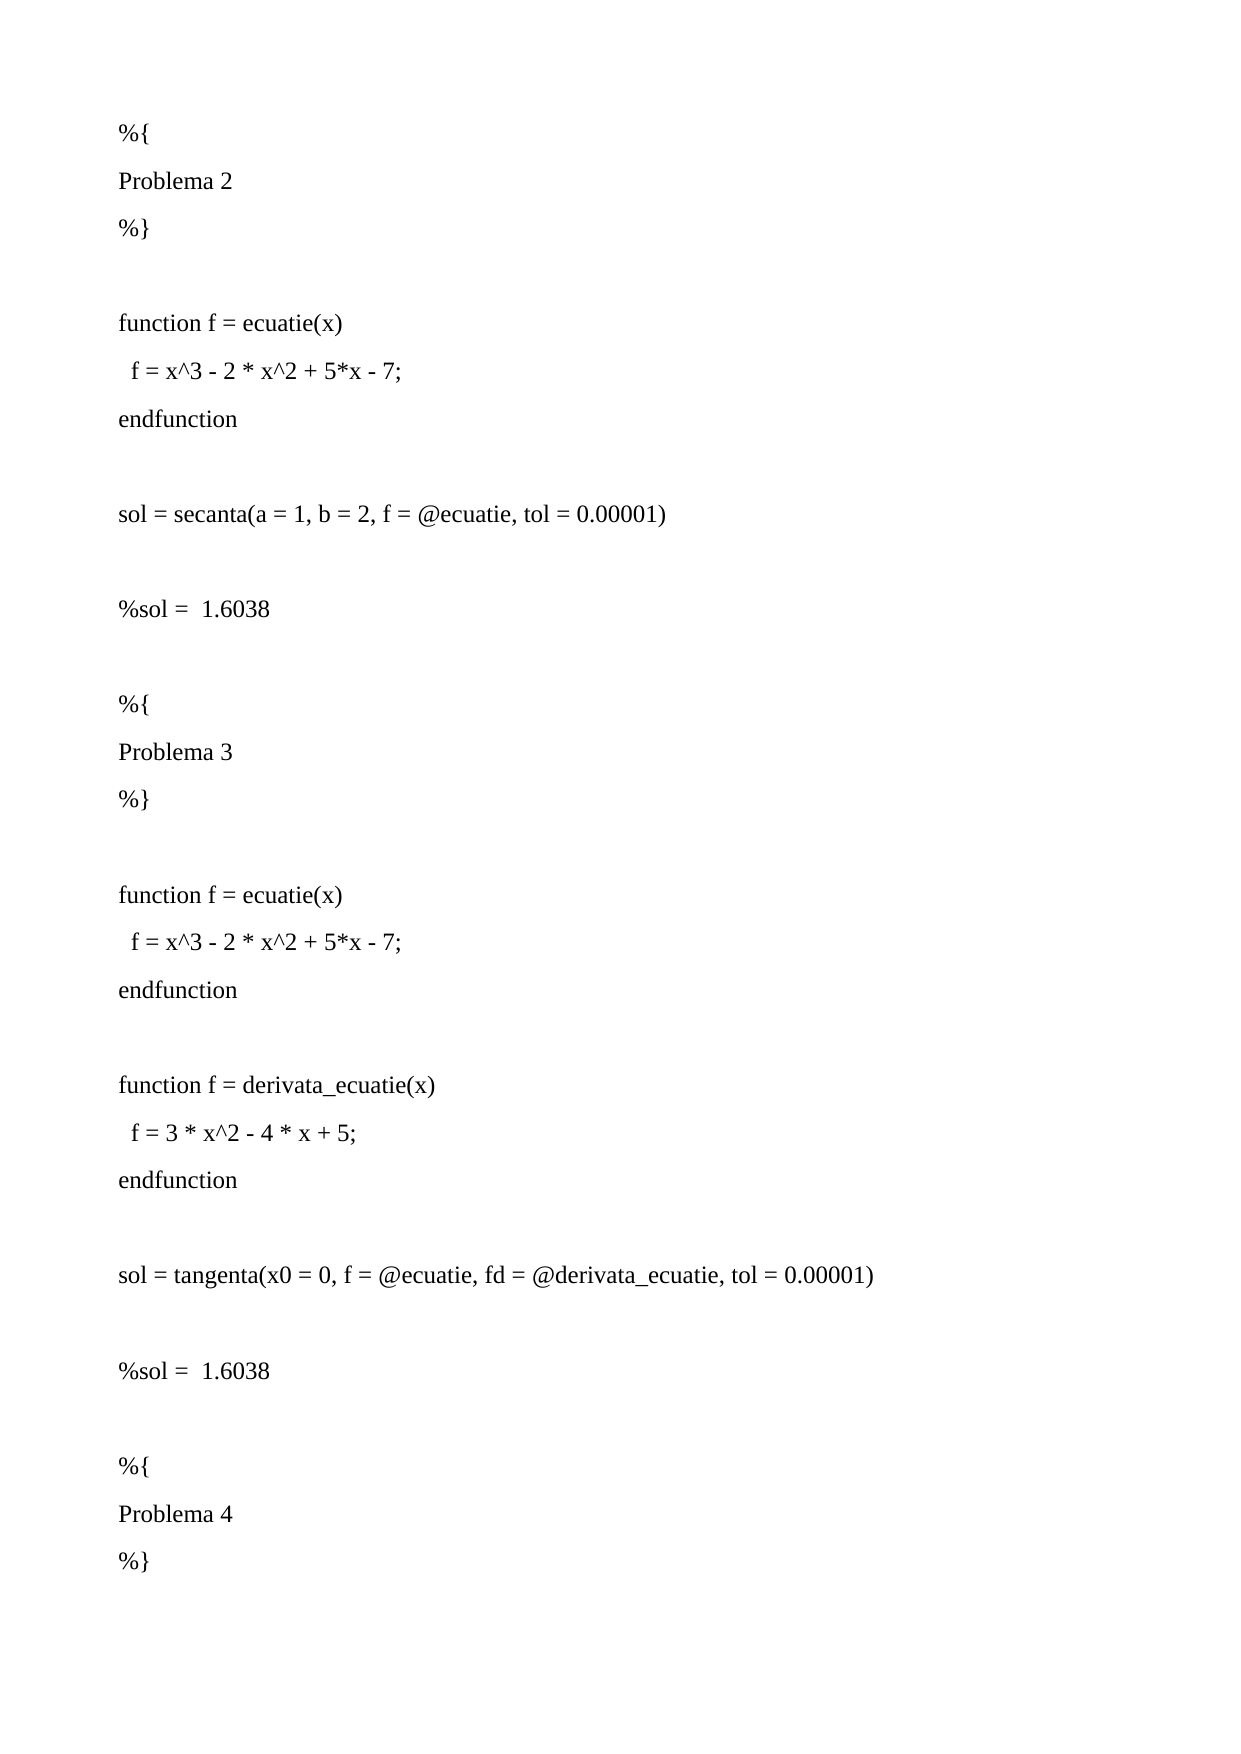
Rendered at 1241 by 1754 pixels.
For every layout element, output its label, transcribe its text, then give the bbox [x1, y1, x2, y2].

text Problema 4 [118, 1499, 1122, 1527]
text f = 3 * x^2 - 4 * x + 5; [118, 1118, 1122, 1147]
text endfunction [118, 404, 1122, 432]
text function f = ecuatie(x) [118, 308, 1122, 337]
text %sol = 1.6038 [118, 594, 1122, 623]
text %{ [118, 689, 1122, 718]
text %sol = 1.6038 [118, 1356, 1122, 1384]
text %} [118, 784, 1122, 813]
text %{ [118, 1451, 1122, 1480]
text sol = secanta(a = 1, b = 2, f = @ecuatie, tol = 0.00001) [118, 499, 1122, 528]
text f = x^3 - 2 * x^2 + 5*x - 7; [118, 927, 1122, 956]
text function f = derivata_ecuatie(x) [118, 1070, 1122, 1099]
text %} [118, 213, 1122, 242]
text Problema 2 [118, 166, 1122, 194]
text f = x^3 - 2 * x^2 + 5*x - 7; [118, 356, 1122, 385]
text Problema 3 [118, 737, 1122, 766]
text %} [118, 1546, 1122, 1575]
text endfunction [118, 1165, 1122, 1194]
text endfunction [118, 975, 1122, 1004]
text %{ [118, 118, 1122, 147]
text sol = tangenta(x0 = 0, f = @ecuatie, fd = @derivata_ecuatie, tol = 0.00001) [118, 1261, 1122, 1289]
text function f = ecuatie(x) [118, 880, 1122, 908]
